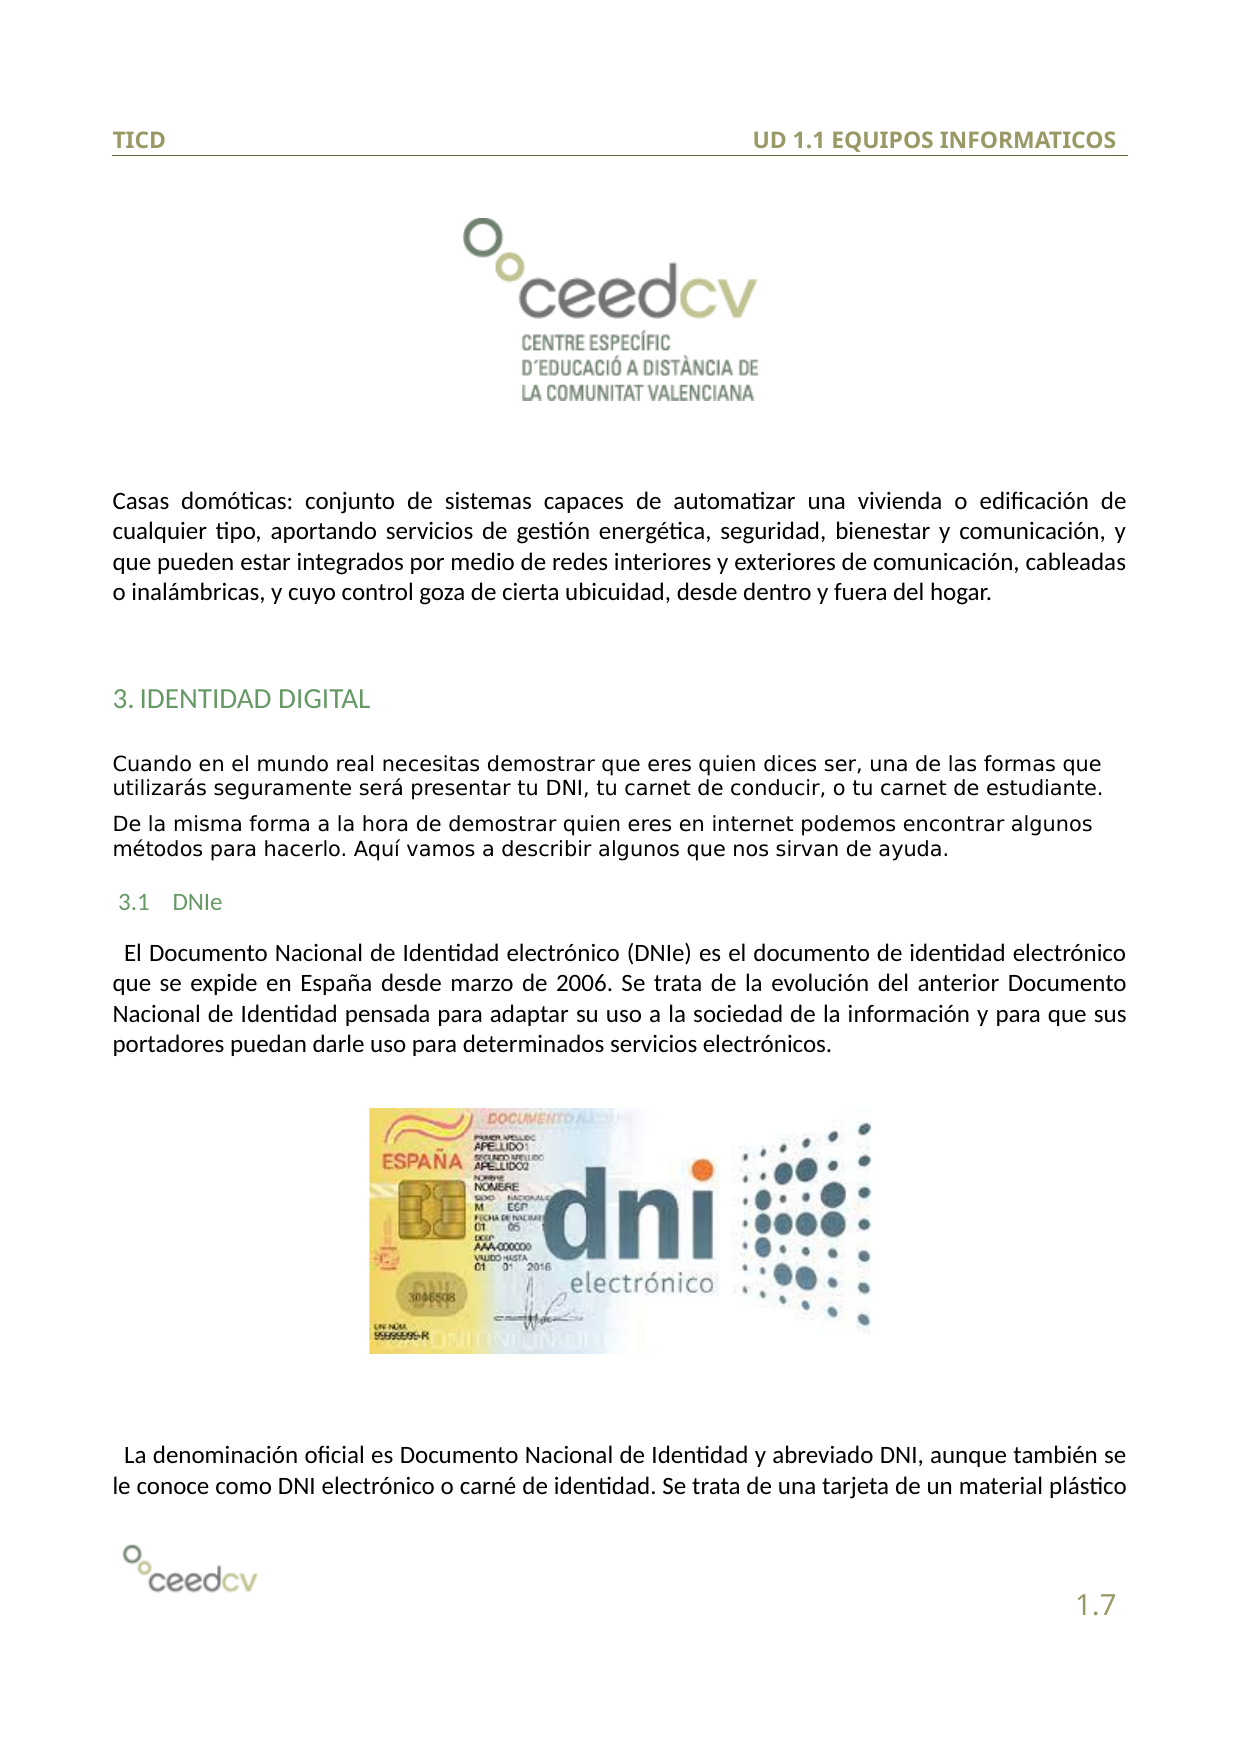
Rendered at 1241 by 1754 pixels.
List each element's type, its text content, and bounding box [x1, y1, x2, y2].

text El Documento Nacional de Identidad electrónico (DNIe) es el documento de identidad electrónico que se expide en España desde marzo de 2006. Se trata de la evolución del anterior Documento Nacional de Identidad pensada para adaptar su uso a la sociedad de la información y para que sus portadores puedan darle uso para determinados servicios electrónicos. [112, 937, 1128, 1059]
picture [117, 1539, 268, 1607]
text Casas domóticas: conjunto de sistemas capaces de automatizar una vivienda o edificación de cualquier tipo, aportando servicios de gestión energética, seguridad, bienestar y comunicación, y que pueden estar integrados por medio de redes interiores y exteriores de comunicación, cableadas o inalámbricas, y cuyo control goza de cierta ubicuidad, desde dentro y fuera del hogar. [112, 485, 1128, 607]
subtitle DNIe [112, 886, 1128, 916]
text La denominación oficial es Documento Nacional de Identidad y abreviado DNI, aunque también se le conoce como DNI electrónico o carné de identidad. Se trata de una tarjeta de un material plástico [112, 1439, 1128, 1501]
text Cuando en el mundo real necesitas demostrar que eres quien dices ser, una de las formas que utilizarás seguramente será presentar tu DNI, tu carnet de conducir, o tu carnet de estudiante. [112, 752, 1128, 800]
picture [463, 218, 759, 401]
subtitle IDENTIDAD DIGITAL [112, 680, 1128, 716]
text De la misma forma a la hora de demostrar quien eres en internet podemos encontrar algunos métodos para hacerlo. Aquí vamos a describir algunos que nos sirvan de ayuda. [112, 812, 1128, 861]
picture [369, 1108, 871, 1354]
